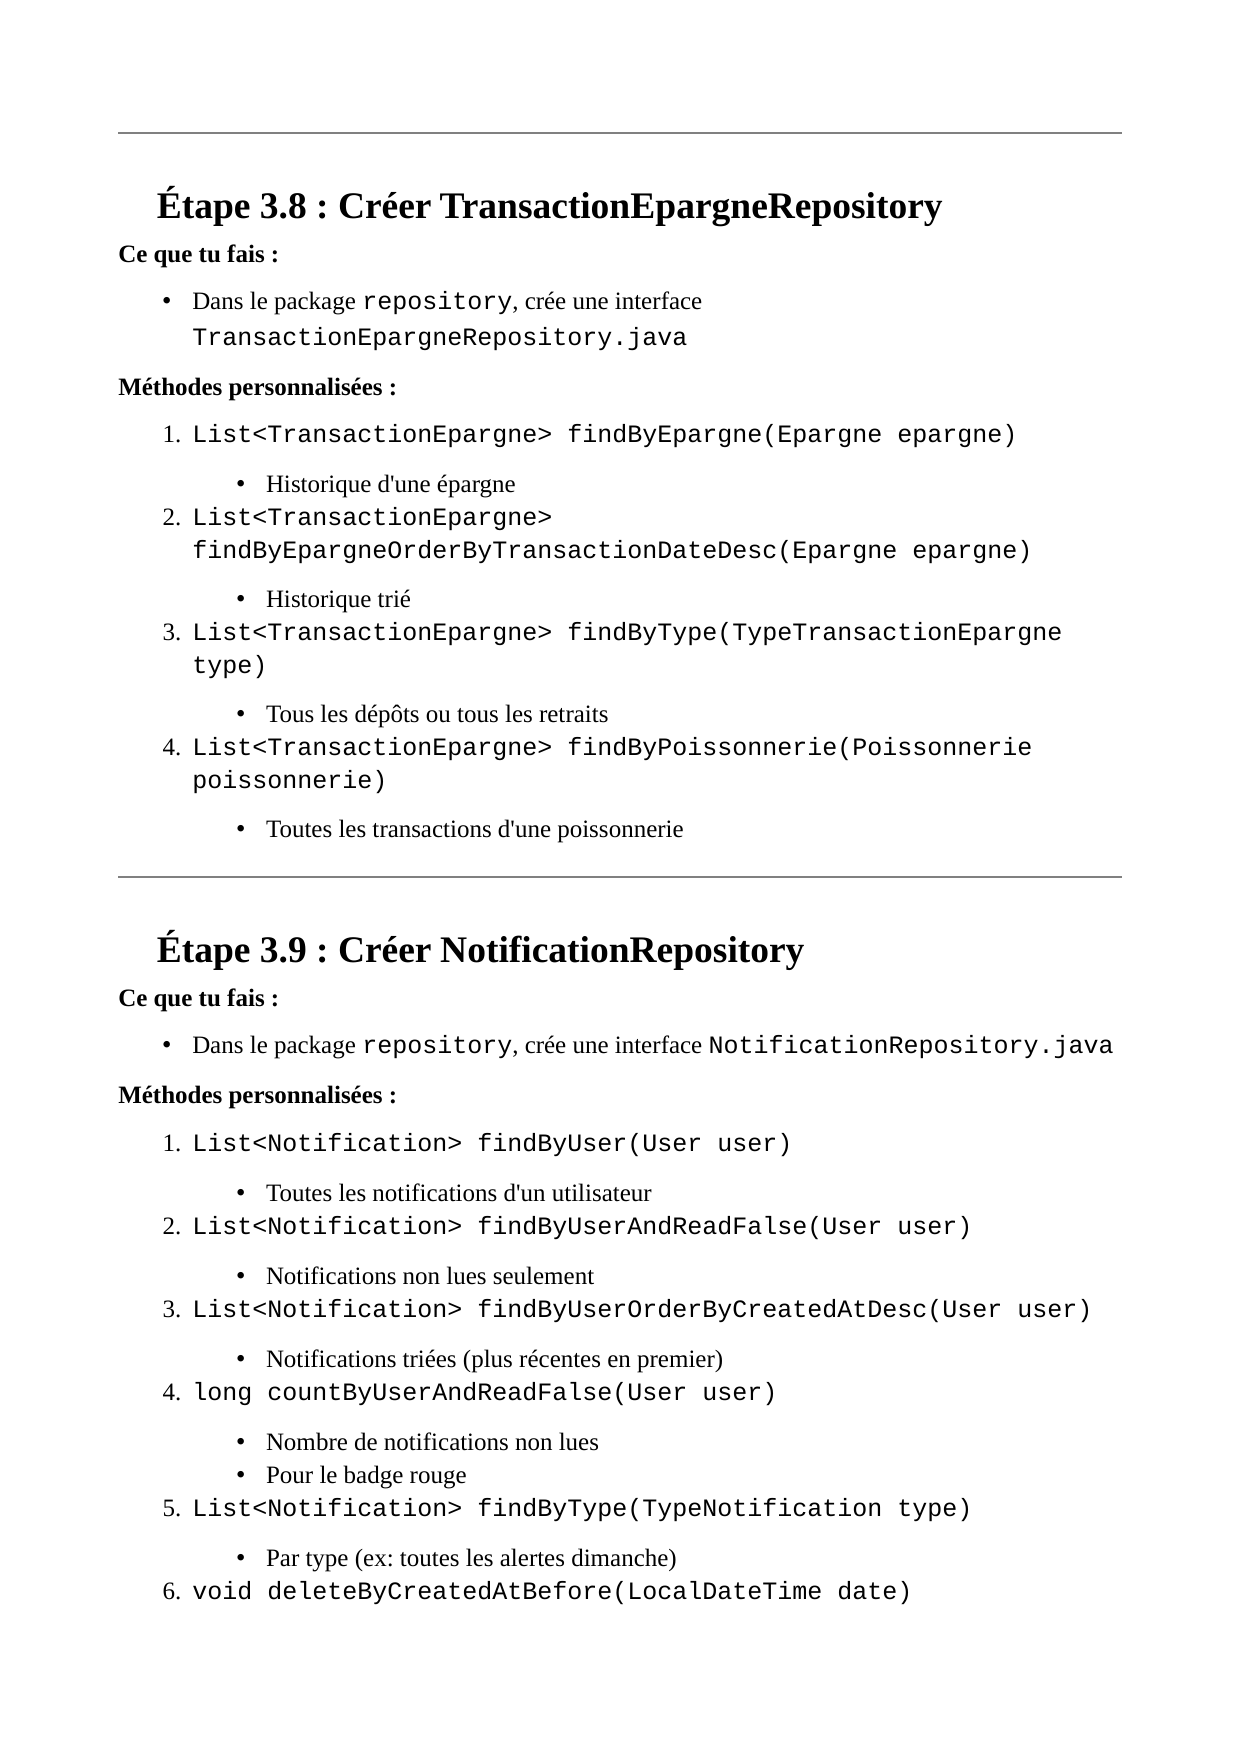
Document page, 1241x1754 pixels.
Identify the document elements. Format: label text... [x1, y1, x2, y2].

list Notifications non lues seulement [236, 1261, 1122, 1290]
list Toutes les notifications d'un utilisateur [236, 1178, 1122, 1207]
list List<Notification> findByUser(User user) [162, 1128, 1122, 1159]
list List<Notification> findByType(TypeNotification type) [162, 1493, 1122, 1524]
list void deleteByCreatedAtBefore(LocalDateTime date) [162, 1576, 1122, 1607]
list Par type (ex: toutes les alertes dimanche) [236, 1543, 1122, 1572]
text Ce que tu fais : [118, 983, 1122, 1012]
list List<TransactionEpargne> findByType(TypeTransactionEpargne type) [162, 617, 1122, 681]
list Toutes les transactions d'une poissonnerie [236, 814, 1122, 843]
list Dans le package repository, crée une interface NotificationRepository.java [162, 1030, 1122, 1061]
list List<Notification> findByUserAndReadFalse(User user) [162, 1211, 1122, 1242]
list List<TransactionEpargne> findByEpargne(Epargne epargne) [162, 419, 1122, 450]
subtitle ✅ Étape 3.9 : Créer NotificationRepository [118, 927, 1122, 970]
list Pour le badge rouge [236, 1460, 1122, 1489]
list Historique d'une épargne [236, 469, 1122, 498]
list List<TransactionEpargne> findByPoissonnerie(Poissonnerie poissonnerie) [162, 732, 1122, 796]
text Ce que tu fais : [118, 239, 1122, 268]
list Dans le package repository, crée une interface TransactionEpargneRepository.java [162, 286, 1122, 352]
list Historique trié [236, 584, 1122, 613]
list List<Notification> findByUserOrderByCreatedAtDesc(User user) [162, 1294, 1122, 1325]
list Nombre de notifications non lues [236, 1427, 1122, 1456]
list Notifications triées (plus récentes en premier) [236, 1344, 1122, 1373]
list List<TransactionEpargne> findByEpargneOrderByTransactionDateDesc(Epargne epargne) [162, 502, 1122, 566]
subtitle ✅ Étape 3.8 : Créer TransactionEpargneRepository [118, 183, 1122, 226]
text Méthodes personnalisées : [118, 372, 1122, 400]
list long countByUserAndReadFalse(User user) [162, 1377, 1122, 1408]
text Méthodes personnalisées : [118, 1080, 1122, 1109]
list Tous les dépôts ou tous les retraits [236, 699, 1122, 728]
